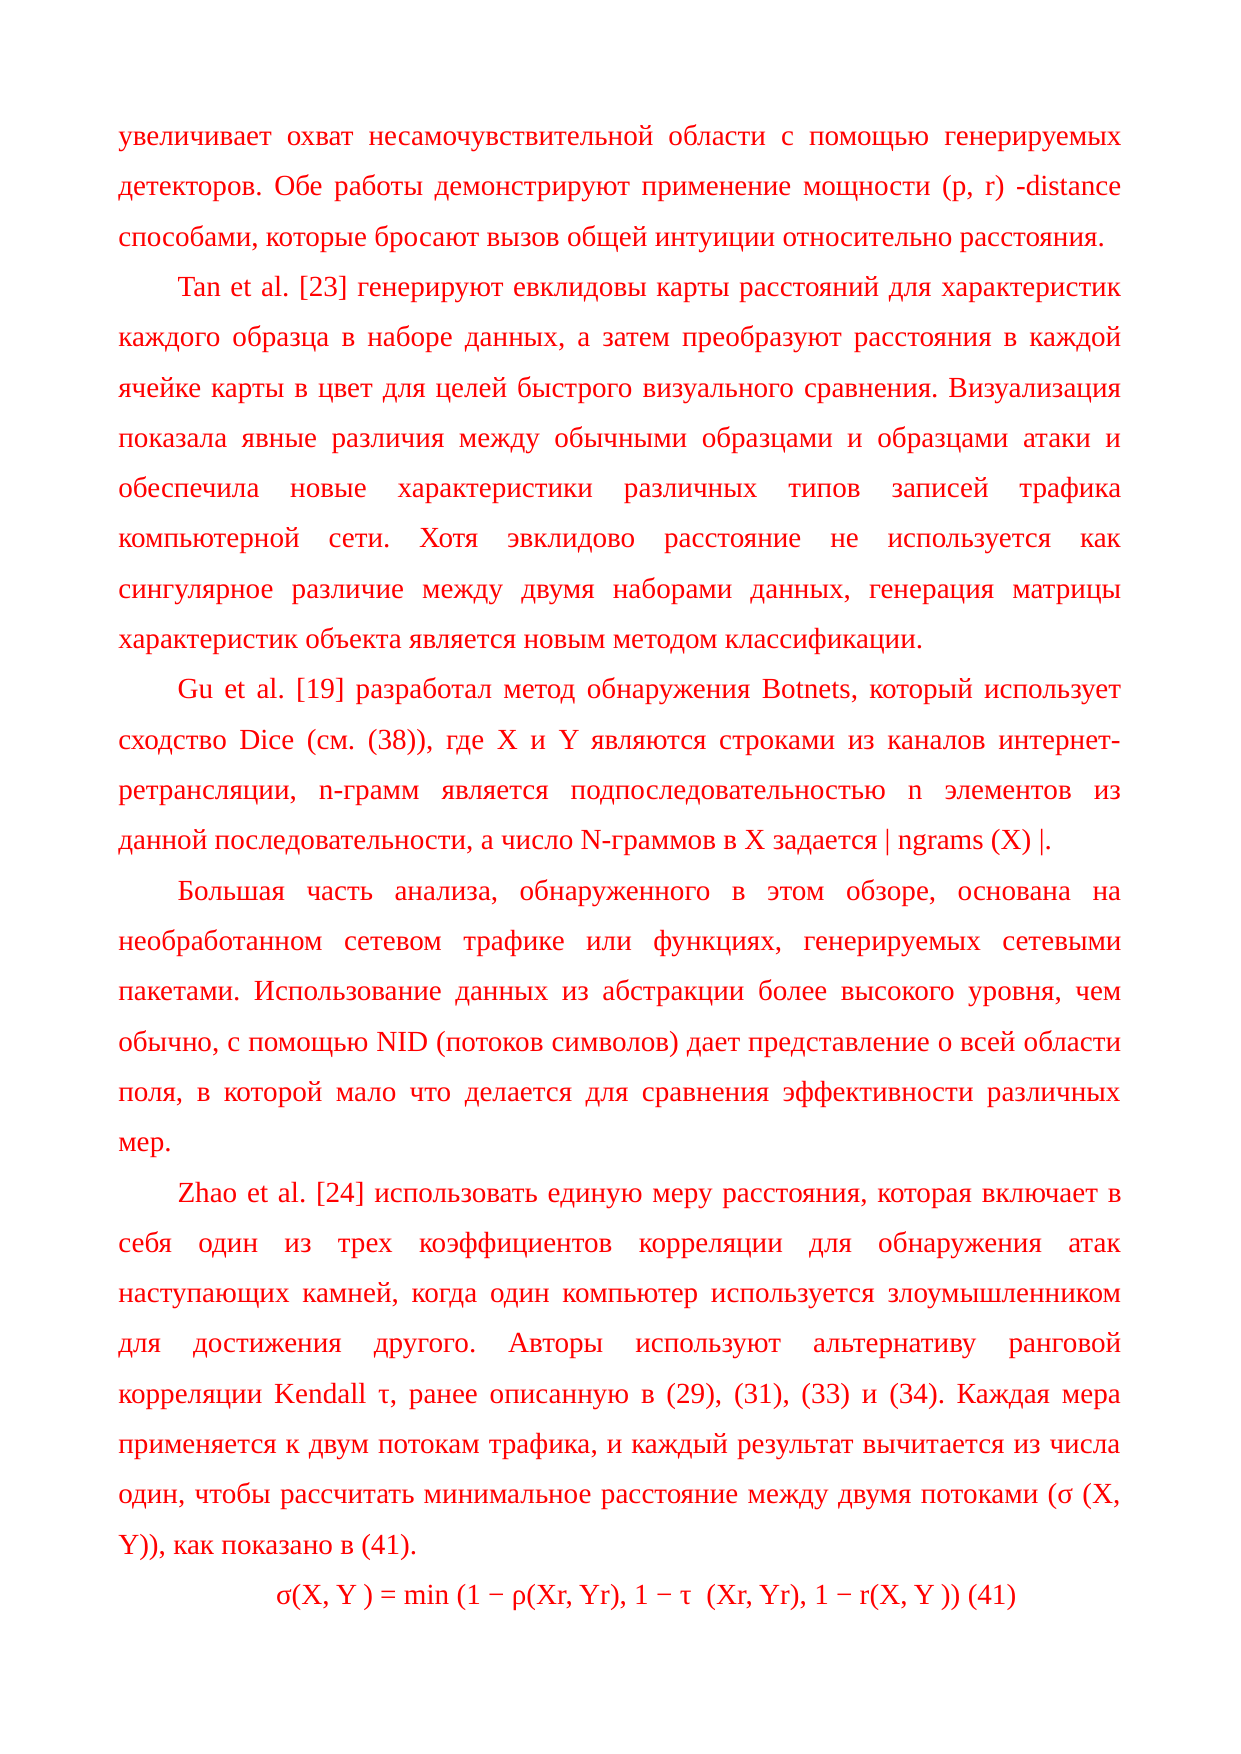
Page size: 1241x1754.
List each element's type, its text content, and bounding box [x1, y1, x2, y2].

text Tan et al. [23] генерируют евклидовы карты расстояний для характеристик каждого образца в наборе данных, а затем преобразуют расстояния в каждой ячейке карты в цвет для целей быстрого визуального сравнения. Визуализация показала явные различия между обычными образцами и образцами атаки и обеспечила новые характеристики различных типов записей трафика компьютерной сети. Хотя эвклидово расстояние не используется как сингулярное различие между двумя наборами данных, генерация матрицы характеристик объекта является новым методом классификации. [118, 269, 1122, 655]
text σ(X, Y ) = min (1 − ρ(Xr, Yr), 1 − τ (Xr, Yr), 1 − r(X, Y )) (41) [118, 1577, 1122, 1611]
text увеличивает охват несамочувствительной области с помощью генерируемых детекторов. Обе работы демонстрируют применение мощности (p, r) -distance способами, которые бросают вызов общей интуиции относительно расстояния. [118, 118, 1122, 252]
text Gu et al. [19] разработал метод обнаружения Botnets, который использует сходство Dice (см. (38)), где X и Y являются строками из каналов интернет-ретрансляции, n-грамм является подпоследовательностью n элементов из данной последовательности, а число N-граммов в X задается | ngrams (X) |. [118, 672, 1122, 856]
text Zhao et al. [24] использовать единую меру расстояния, которая включает в себя один из трех коэффициентов корреляции для обнаружения атак наступающих камней, когда один компьютер используется злоумышленником для достижения другого. Авторы используют альтернативу ранговой корреляции Kendall τ, ранее описанную в (29), (31), (33) и (34). Каждая мера применяется к двум потокам трафика, и каждый результат вычитается из числа один, чтобы рассчитать минимальное расстояние между двумя потоками (σ (X, Y)), как показано в (41). [118, 1175, 1122, 1560]
text Большая часть анализа, обнаруженного в этом обзоре, основана на необработанном сетевом трафике или функциях, генерируемых сетевыми пакетами. Использование данных из абстракции более высокого уровня, чем обычно, с помощью NID (потоков символов) дает представление о всей области поля, в которой мало что делается для сравнения эффективности различных мер. [118, 873, 1122, 1158]
